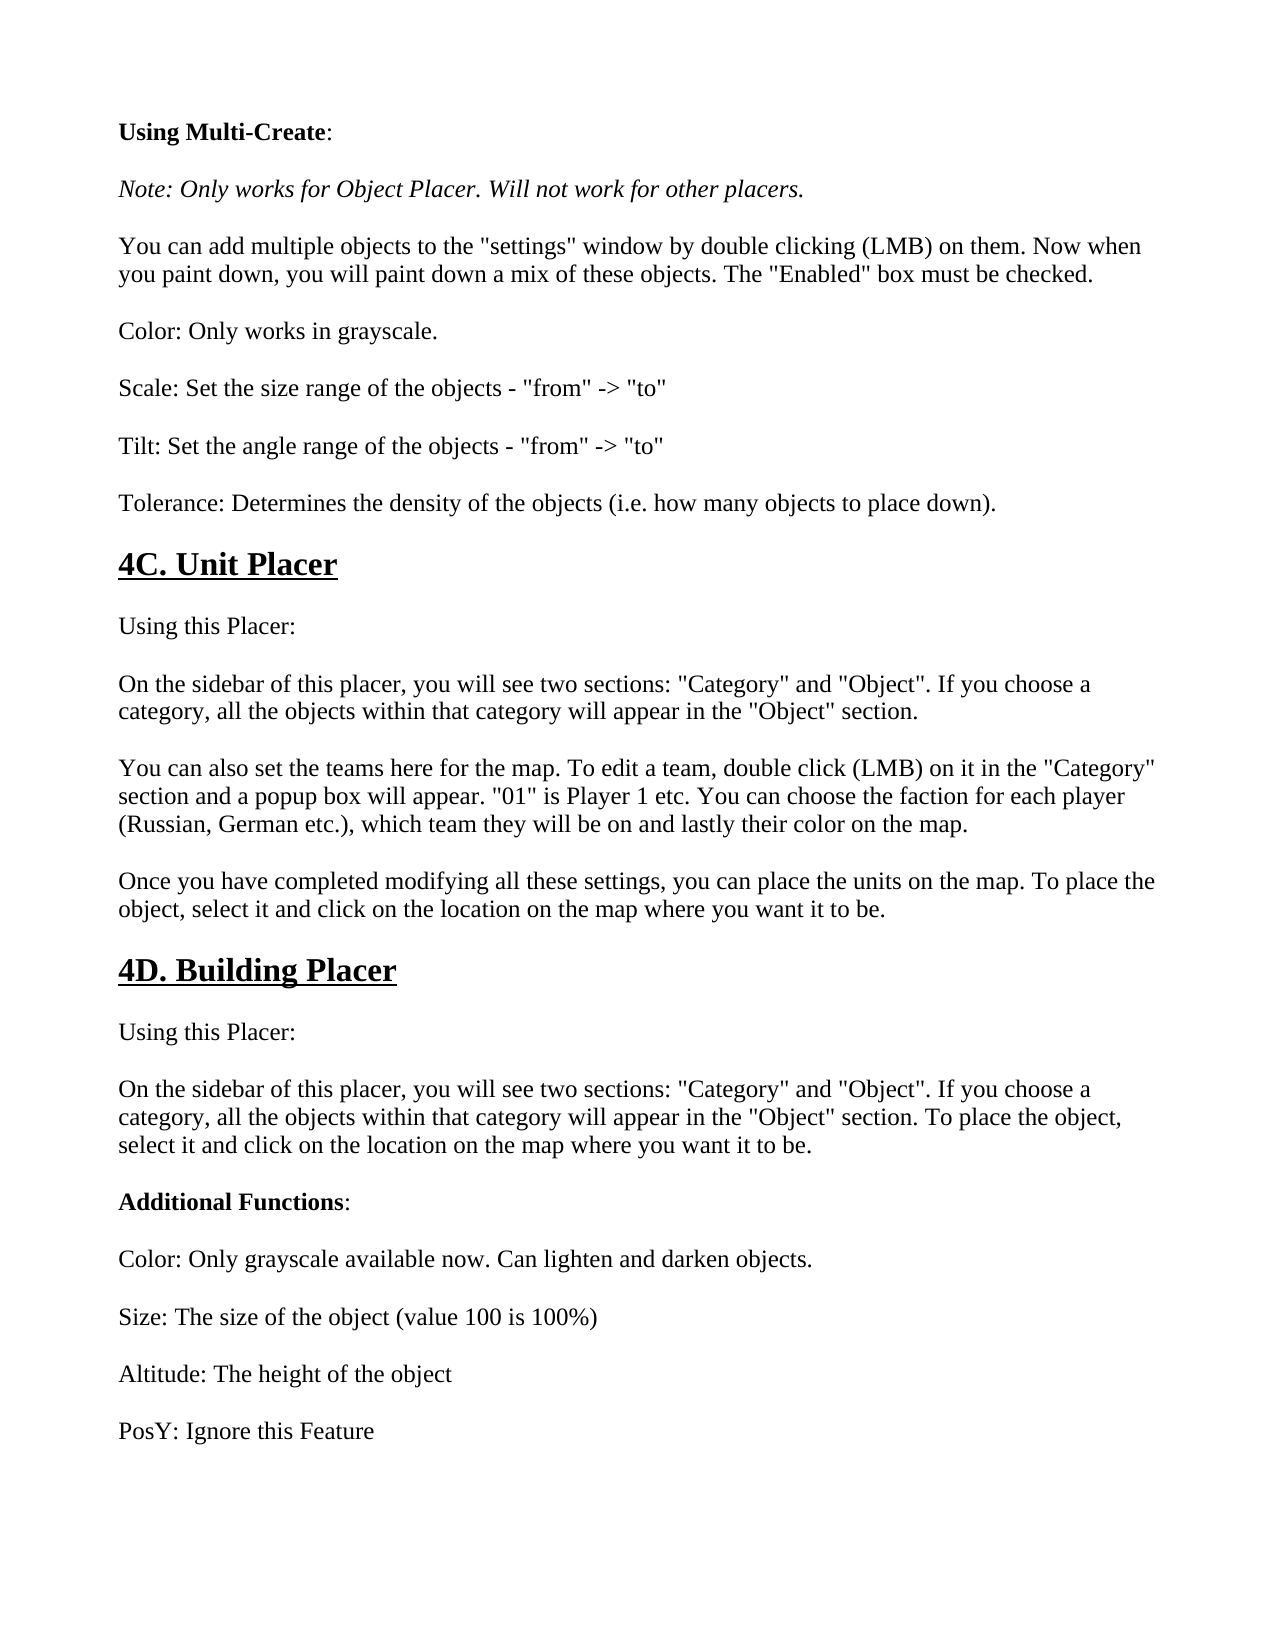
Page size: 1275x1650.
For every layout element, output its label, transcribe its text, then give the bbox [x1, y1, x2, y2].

text Color: Only works in grayscale. [118, 317, 1157, 345]
text Tilt: Set the angle range of the objects - "from" -> "to" [118, 432, 1157, 459]
text 4D. Building Placer [118, 952, 1157, 989]
text Once you have completed modifying all these settings, you can place the units on the map. To place the object, select it and click on the location on the map where you want it to be. [118, 867, 1157, 923]
text Note: Only works for Object Placer. Will not work for other placers. [118, 175, 1157, 203]
text Using Multi-Create: [118, 118, 1157, 146]
text Color: Only grayscale available now. Can lighten and darken objects. [118, 1245, 1157, 1273]
text On the sidebar of this placer, you will see two sections: "Category" and "Object". If you choose a category, all the objects within that category will appear in the "Object" section. To place the object, select it and click on the location on the map where you want it to be. [118, 1076, 1157, 1159]
text Scale: Set the size range of the objects - "from" -> "to" [118, 374, 1157, 402]
text You can add multiple objects to the "settings" window by double clicking (LMB) on them. Now when you paint down, you will paint down a mix of these objects. The "Enabled" box must be checked. [118, 232, 1157, 288]
text Size: The size of the object (value 100 is 100%) [118, 1303, 1157, 1330]
text Tolerance: Determines the density of the objects (i.e. how many objects to place down). [118, 489, 1157, 517]
text PosY: Ignore this Feature [118, 1417, 1157, 1445]
text Using this Placer: [118, 1018, 1157, 1046]
text On the sidebar of this placer, you will see two sections: "Category" and "Object". If you choose a category, all the objects within that category will appear in the "Object" section. [118, 670, 1157, 725]
text Altitude: The height of the object [118, 1360, 1157, 1387]
text Using this Placer: [118, 612, 1157, 640]
text 4C. Unit Placer [118, 546, 1157, 583]
text You can also set the teams here for the map. To edit a team, double click (LMB) on it in the "Category" section and a popup box will appear. "01" is Player 1 etc. You can choose the faction for each player (Russian, German etc.), which team they will be on and lastly their color on the map. [118, 754, 1157, 838]
text Additional Functions: [118, 1188, 1157, 1216]
